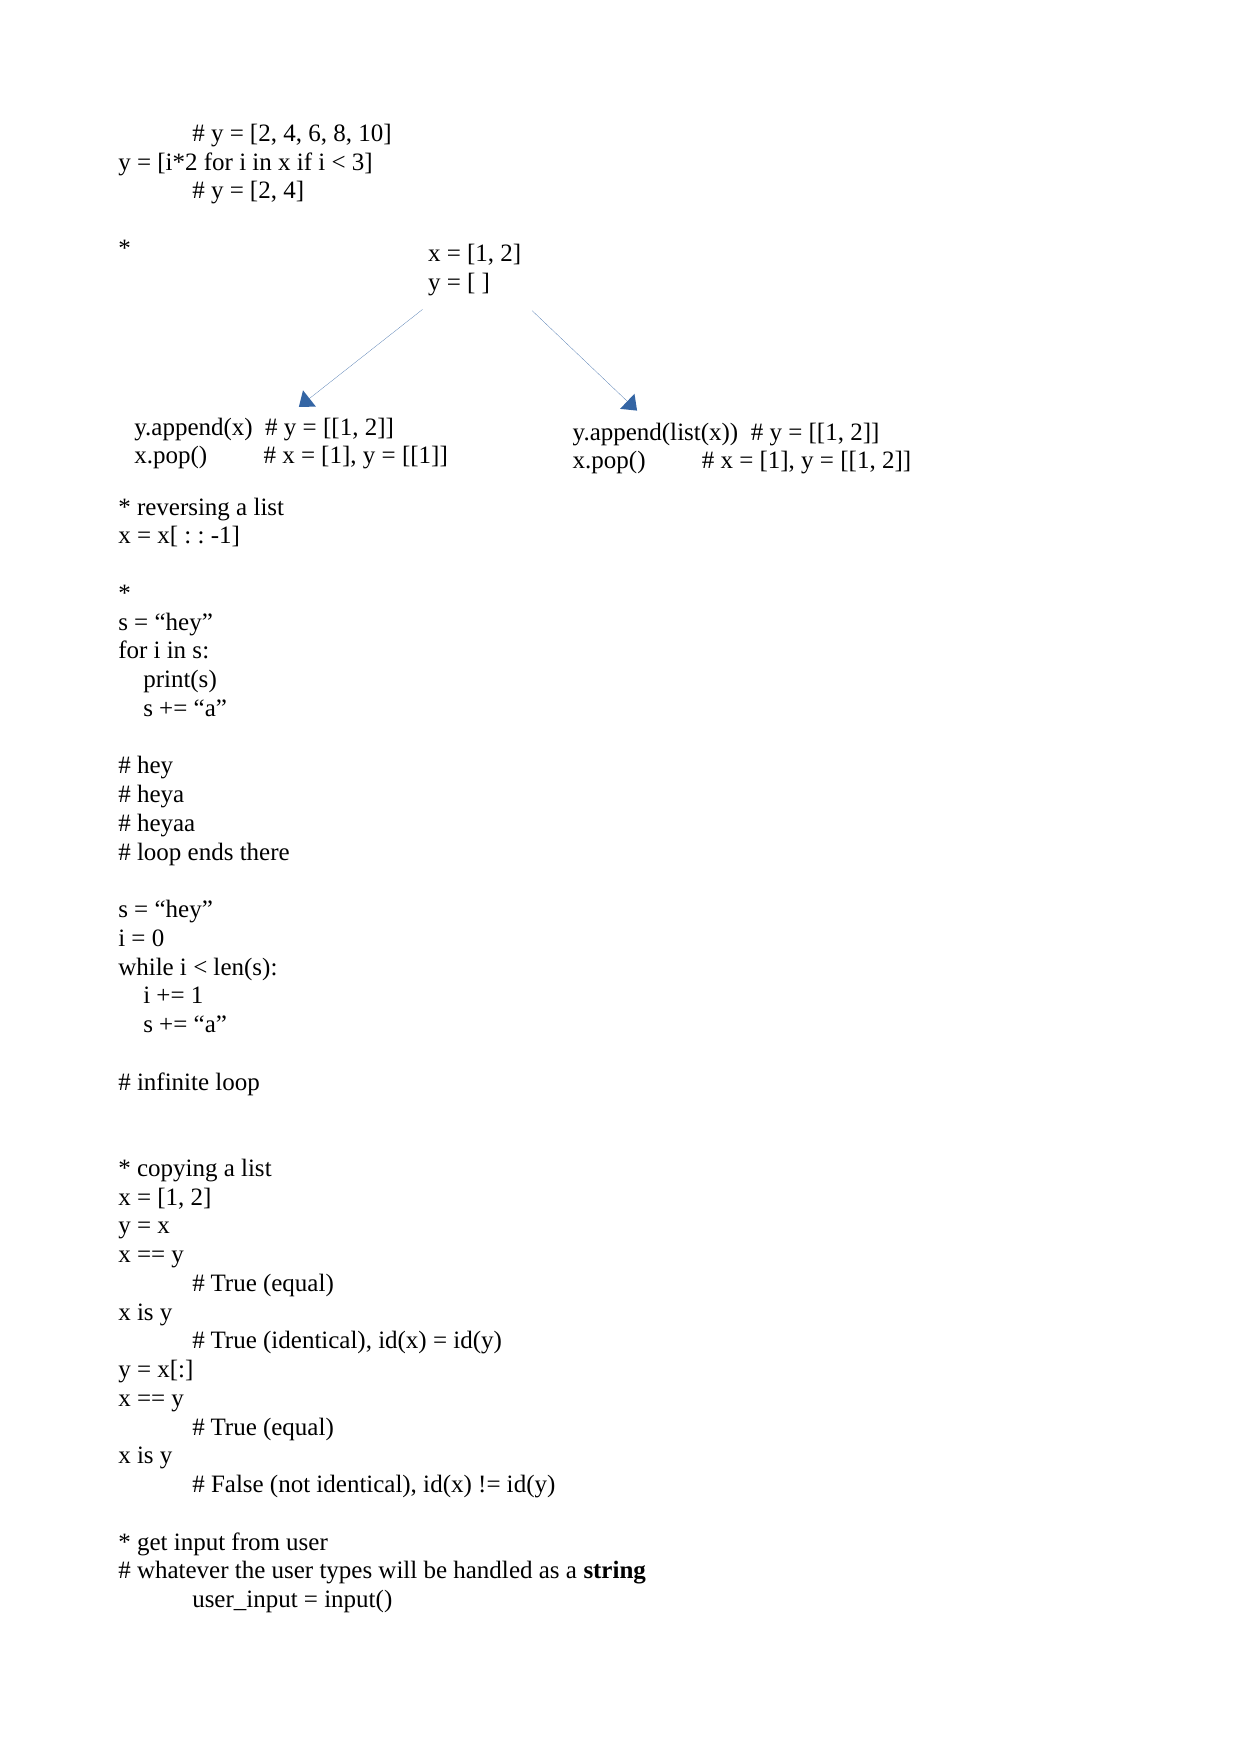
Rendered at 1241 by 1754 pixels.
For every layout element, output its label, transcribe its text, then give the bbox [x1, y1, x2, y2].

text i = 0 [118, 923, 1122, 952]
text s = “hey” [118, 894, 1122, 923]
text x == y [118, 1239, 1122, 1268]
text y = x [118, 1211, 1122, 1239]
text x = x[ : : -1] [118, 521, 1122, 549]
text # y = [2, 4, 6, 8, 10] [118, 118, 1122, 147]
text # whatever the user types will be handled as a string [118, 1556, 1122, 1584]
text * reversing a list [118, 492, 1122, 521]
text s = “hey” [118, 607, 1122, 636]
text user_input = input() [118, 1584, 1122, 1613]
text y = [i*2 for i in x if i < 3] [118, 147, 1122, 176]
text # True (equal) [118, 1412, 1122, 1441]
text * get input from user [118, 1527, 1122, 1556]
text i += 1 [118, 981, 1122, 1009]
text # heya [118, 779, 1122, 808]
text x = [1, 2] [118, 1182, 1122, 1211]
text x == y [118, 1383, 1122, 1412]
text # True (equal) [118, 1268, 1122, 1297]
text # heyaa [118, 808, 1122, 837]
text # True (identical), id(x) = id(y) [118, 1326, 1122, 1354]
text s += “a” [118, 1009, 1122, 1038]
text x is y [118, 1441, 1122, 1469]
text x is y [118, 1297, 1122, 1326]
text * [118, 233, 1122, 262]
text * copying a list [118, 1153, 1122, 1182]
text # hey [118, 751, 1122, 779]
text * [118, 578, 1122, 607]
text y = x[:] [118, 1354, 1122, 1383]
text # loop ends there [118, 837, 1122, 866]
text # infinite loop [118, 1067, 1122, 1096]
text while i < len(s): [118, 952, 1122, 981]
text print(s) [118, 664, 1122, 693]
text # False (not identical), id(x) != id(y) [118, 1469, 1122, 1498]
text s += “a” [118, 693, 1122, 722]
text for i in s: [118, 636, 1122, 664]
text # y = [2, 4] [118, 176, 1122, 204]
